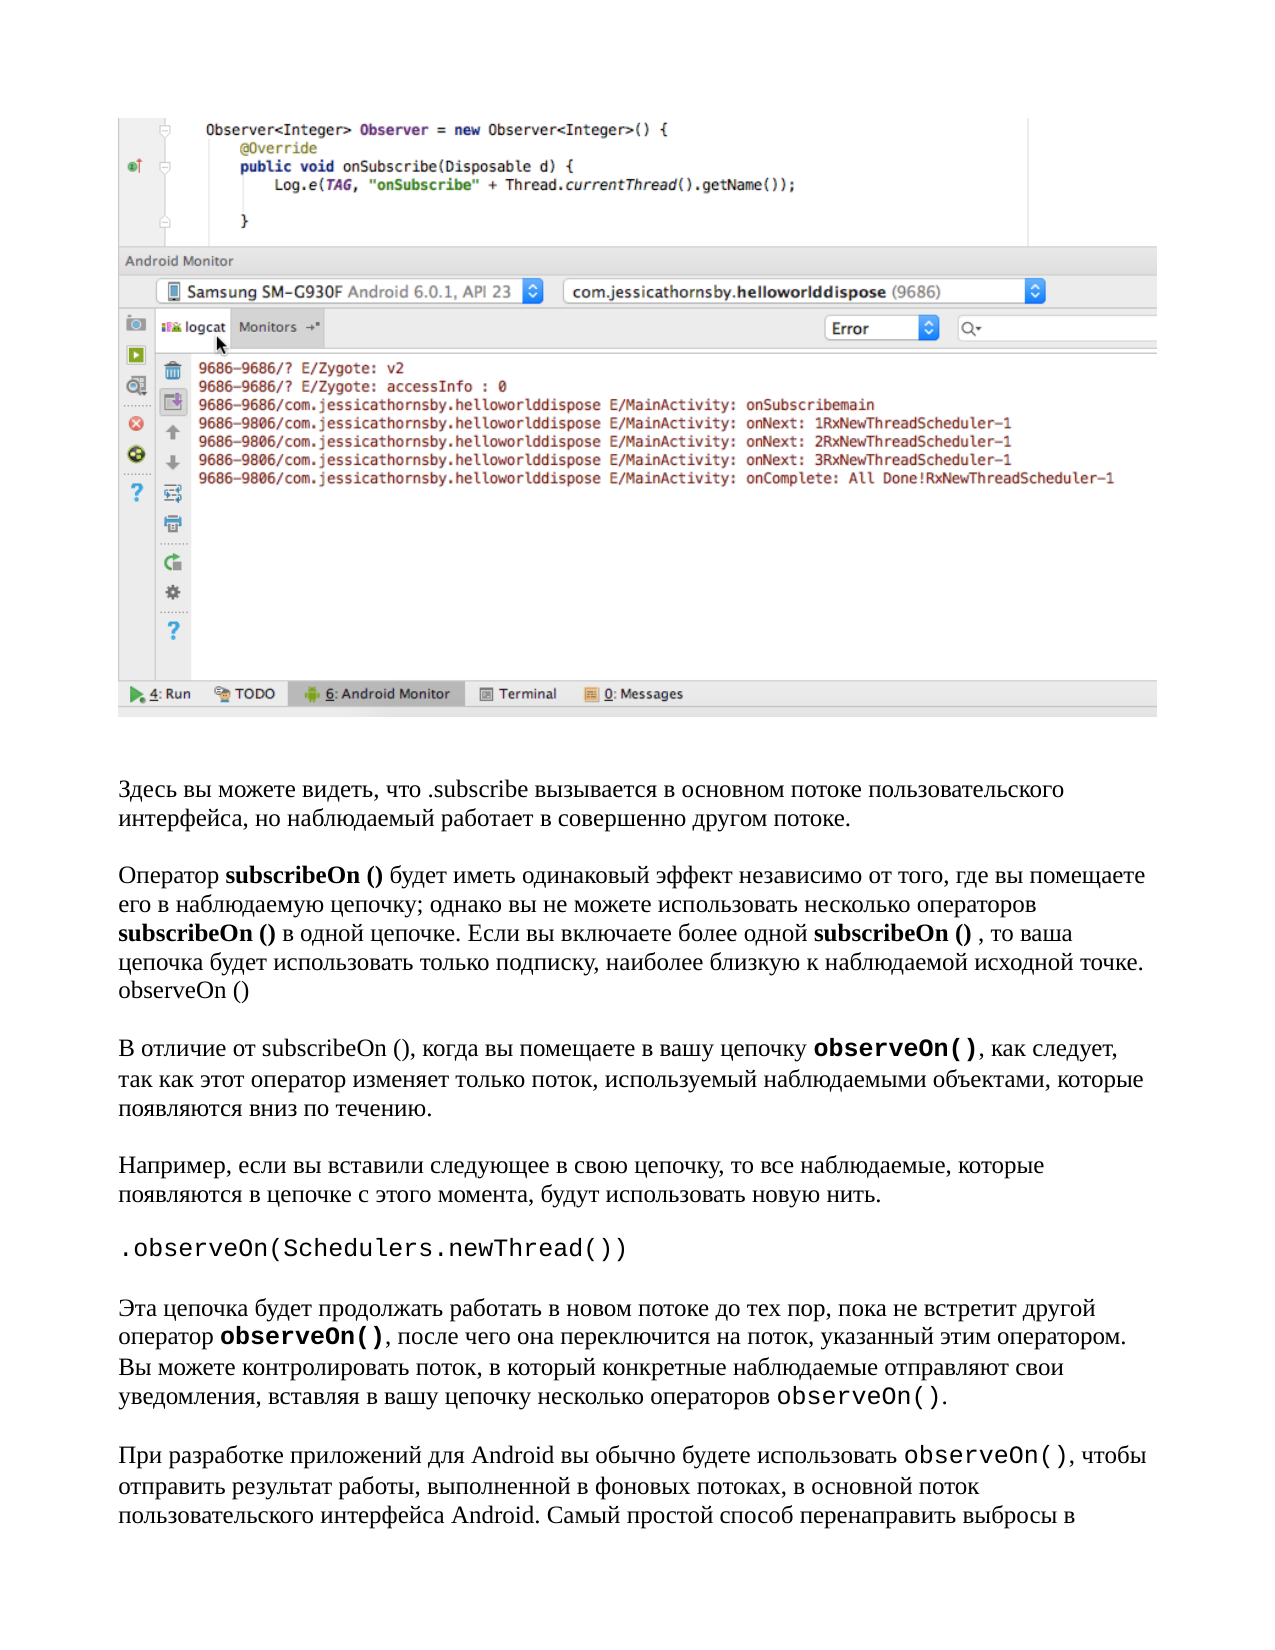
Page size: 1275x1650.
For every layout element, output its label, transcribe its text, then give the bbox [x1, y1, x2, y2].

text .observeOn(Schedulers.newThread()) [118, 1236, 1157, 1264]
text При разработке приложений для Android вы обычно будете использовать observeOn(), чтобы отправить результат работы, выполненной в фоновых потоках, в основной поток пользовательского интерфейса Android. Самый простой способ перенаправить выбросы в [118, 1441, 1157, 1529]
text Здесь вы можете видеть, что .subscribe вызывается в основном потоке пользовательского интерфейса, но наблюдаемый работает в совершенно другом потоке. [118, 774, 1157, 832]
picture [118, 118, 1157, 717]
text observeOn () [118, 976, 1157, 1004]
text Оператор subscribeOn () будет иметь одинаковый эффект независимо от того, где вы помещаете его в наблюдаемую цепочку; однако вы не можете использовать несколько операторов subscribeOn () в одной цепочке. Если вы включаете более одной subscribeOn () , то ваша цепочка будет использовать только подписку, наиболее близкую к наблюдаемой исходной точке. [118, 861, 1157, 976]
text Например, если вы вставили следующее в свою цепочку, то все наблюдаемые, которые появляются в цепочке с этого момента, будут использовать новую нить. [118, 1150, 1157, 1208]
text В отличие от subscribeOn (), когда вы помещаете в вашу цепочку observeOn(), как следует, так как этот оператор изменяет только поток, используемый наблюдаемыми объектами, которые появляются вниз по течению. [118, 1033, 1157, 1121]
text Эта цепочка будет продолжать работать в новом потоке до тех пор, пока не встретит другой оператор observeOn(), после чего она переключится на поток, указанный этим оператором. Вы можете контролировать поток, в который конкретные наблюдаемые отправляют свои уведомления, вставляя в вашу цепочку несколько операторов observeOn(). [118, 1293, 1157, 1412]
